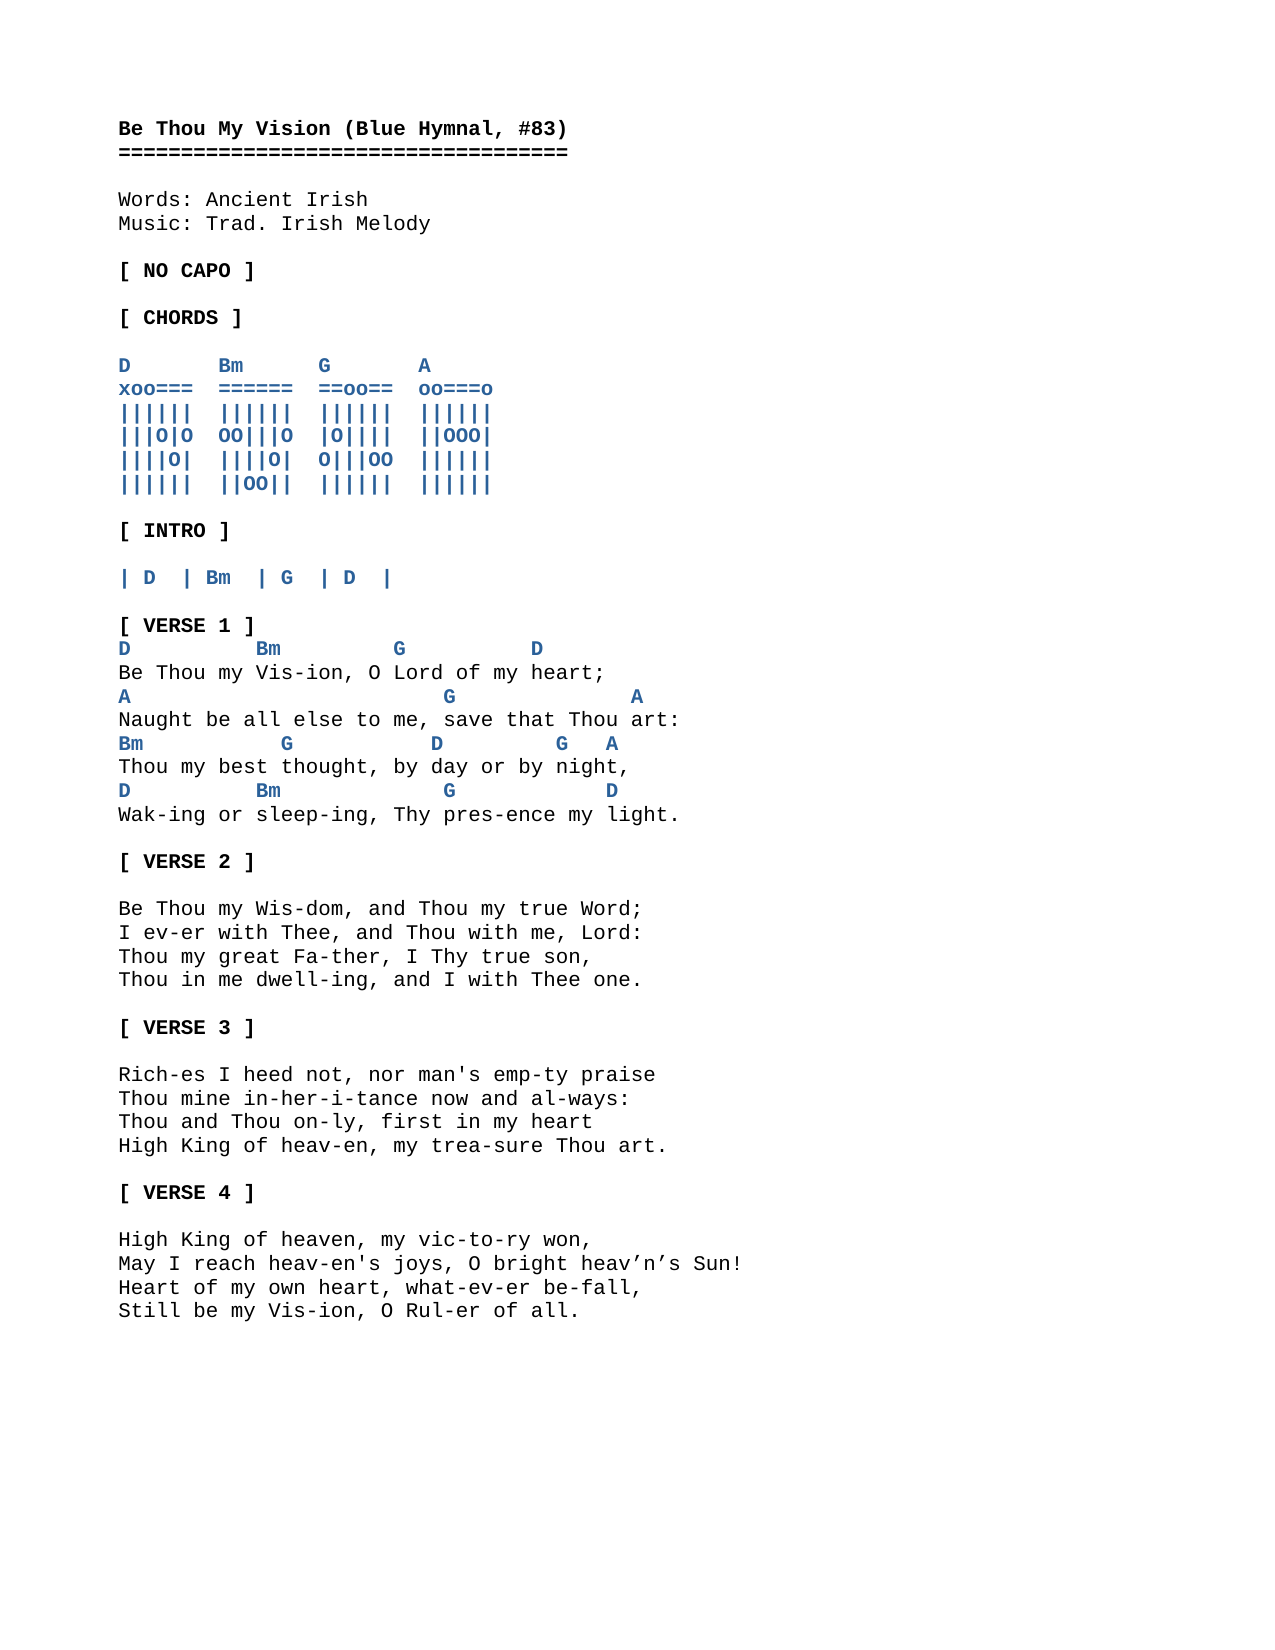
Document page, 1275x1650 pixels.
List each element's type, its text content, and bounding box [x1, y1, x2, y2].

text A G A [118, 686, 1157, 709]
text Rich-es I heed not, nor man's emp-ty praise [118, 1064, 1157, 1088]
text Bm G D G A [118, 733, 1157, 757]
text D Bm G D [118, 638, 1157, 662]
text [ NO CAPO ] [118, 260, 1157, 284]
text Heart of my own heart, what-ev-er be-fall, [118, 1277, 1157, 1300]
text Still be my Vis-ion, O Rul-er of all. [118, 1300, 1157, 1324]
text Thou my best thought, by day or by night, [118, 757, 1157, 780]
text Be Thou My Vision (Blue Hymnal, #83) [118, 118, 1157, 142]
text Music: Trad. Irish Melody [118, 213, 1157, 236]
text [ VERSE 2 ] [118, 851, 1157, 875]
text ||||O| ||||O| O|||OO |||||| [118, 449, 1157, 473]
text [ CHORDS ] [118, 307, 1157, 331]
text Words: Ancient Irish [118, 189, 1157, 213]
text I ev-er with Thee, and Thou with me, Lord: [118, 922, 1157, 946]
text | D | Bm | G | D | [118, 567, 1157, 591]
text Be Thou my Vis-ion, O Lord of my heart; [118, 662, 1157, 686]
text |||O|O OO|||O |O|||| ||OOO| [118, 426, 1157, 449]
text ==================================== [118, 142, 1157, 165]
text |||||| |||||| |||||| |||||| [118, 402, 1157, 426]
text [ VERSE 1 ] [118, 615, 1157, 638]
text Thou and Thou on-ly, first in my heart [118, 1111, 1157, 1135]
text Wak-ing or sleep-ing, Thy pres-ence my light. [118, 804, 1157, 827]
text [ INTRO ] [118, 520, 1157, 544]
text [ VERSE 4 ] [118, 1182, 1157, 1206]
text xoo=== ====== ==oo== oo===o [118, 378, 1157, 402]
text Thou mine in-her-i-tance now and al-ways: [118, 1088, 1157, 1111]
text Thou in me dwell-ing, and I with Thee one. [118, 969, 1157, 993]
text Naught be all else to me, save that Thou art: [118, 709, 1157, 733]
text D Bm G A [118, 354, 1157, 378]
text Be Thou my Wis-dom, and Thou my true Word; [118, 898, 1157, 922]
text |||||| ||OO|| |||||| |||||| [118, 473, 1157, 496]
text High King of heaven, my vic-to-ry won, [118, 1229, 1157, 1253]
text D Bm G D [118, 780, 1157, 804]
text High King of heav-en, my trea-sure Thou art. [118, 1135, 1157, 1158]
text May I reach heav-en's joys, O bright heav’n’s Sun! [118, 1253, 1157, 1277]
text Thou my great Fa-ther, I Thy true son, [118, 946, 1157, 969]
text [ VERSE 3 ] [118, 1017, 1157, 1040]
